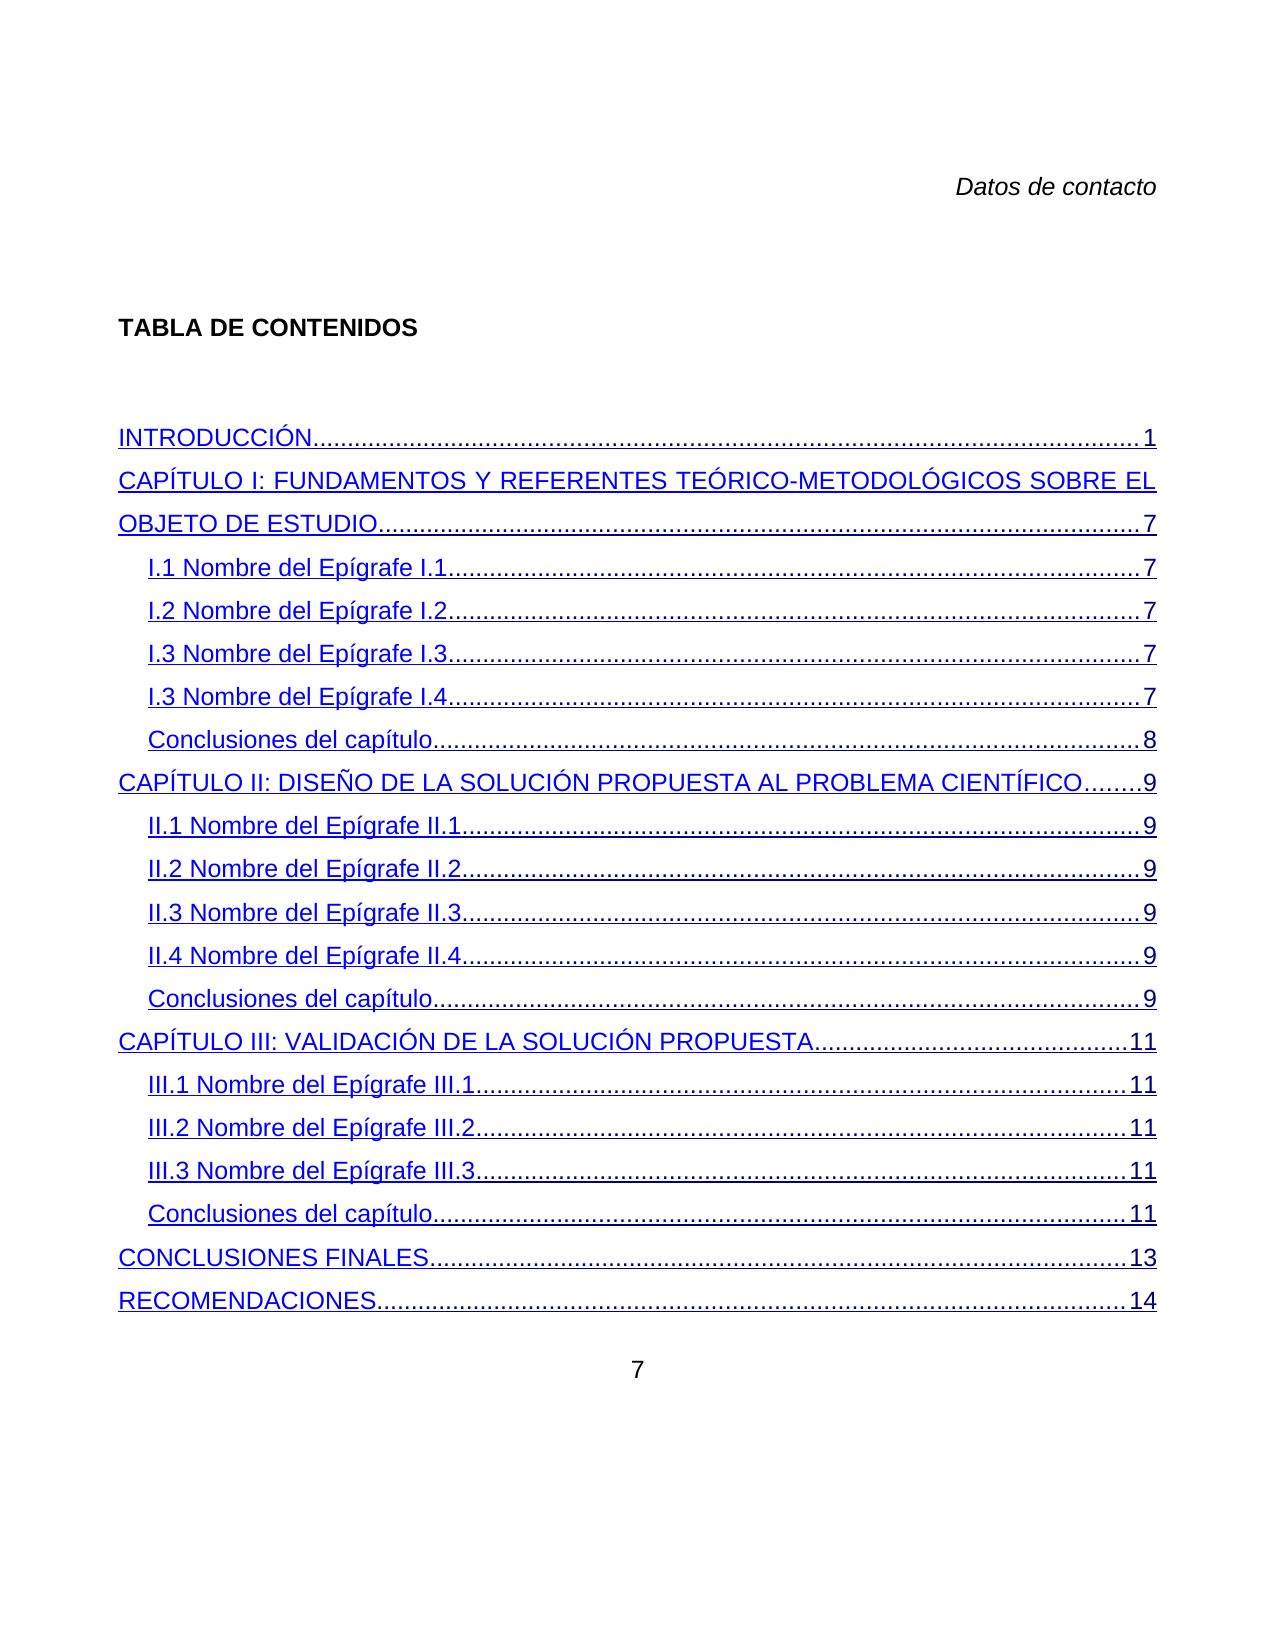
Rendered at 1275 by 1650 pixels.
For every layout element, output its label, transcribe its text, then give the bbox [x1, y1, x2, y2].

text II.1 Nombre del Epígrafe II.1 9 [148, 811, 1157, 836]
text I.2 Nombre del Epígrafe I.2 7 [148, 596, 1157, 621]
text Conclusiones del capítulo 9 [148, 984, 1157, 1009]
text CAPÍTULO I: Fundamentos y referentes teórico-metodológicos sobre el objeto de estudio 7 [118, 466, 1157, 491]
text CONCLUSIONES FINALES 13 [118, 1243, 1157, 1268]
text III.2 Nombre del Epígrafe III.2 11 [148, 1113, 1157, 1138]
text III.1 Nombre del Epígrafe III.1 11 [148, 1070, 1157, 1095]
text Conclusiones del capítulo 11 [148, 1199, 1157, 1224]
text TABLA DE CONTENIDOS [118, 313, 1157, 342]
text RECOMENDACIONES 14 [118, 1286, 1157, 1311]
text Conclusiones del capítulo 8 [148, 725, 1157, 750]
text II.3 Nombre del Epígrafe II.3 9 [148, 898, 1157, 923]
text I.3 Nombre del Epígrafe I.3 7 [148, 639, 1157, 664]
text II.4 Nombre del Epígrafe II.4 9 [148, 941, 1157, 966]
text INTRODUCCIÓN 1 [118, 423, 1157, 448]
text III.3 Nombre del Epígrafe III.3 11 [148, 1156, 1157, 1181]
text CAPÍTULO III: VALIDACIÓN DE LA SOLUCIÓN PROPUESTA 11 [118, 1027, 1157, 1052]
text I.3 Nombre del Epígrafe I.4 7 [148, 682, 1157, 707]
text II.2 Nombre del Epígrafe II.2 9 [148, 854, 1157, 879]
text CAPÍTULO II: DISEÑO DE LA SOLUCIÓN PROPUESTA AL PROBLEMA CIENTÍFICO 9 [118, 768, 1157, 793]
text CAPÍTULO I: Fundamentos y referentes teórico-metodológicos sobre el objeto de estudio 7 [118, 493, 1157, 534]
text I.1 Nombre del Epígrafe I.1 7 [148, 553, 1157, 578]
